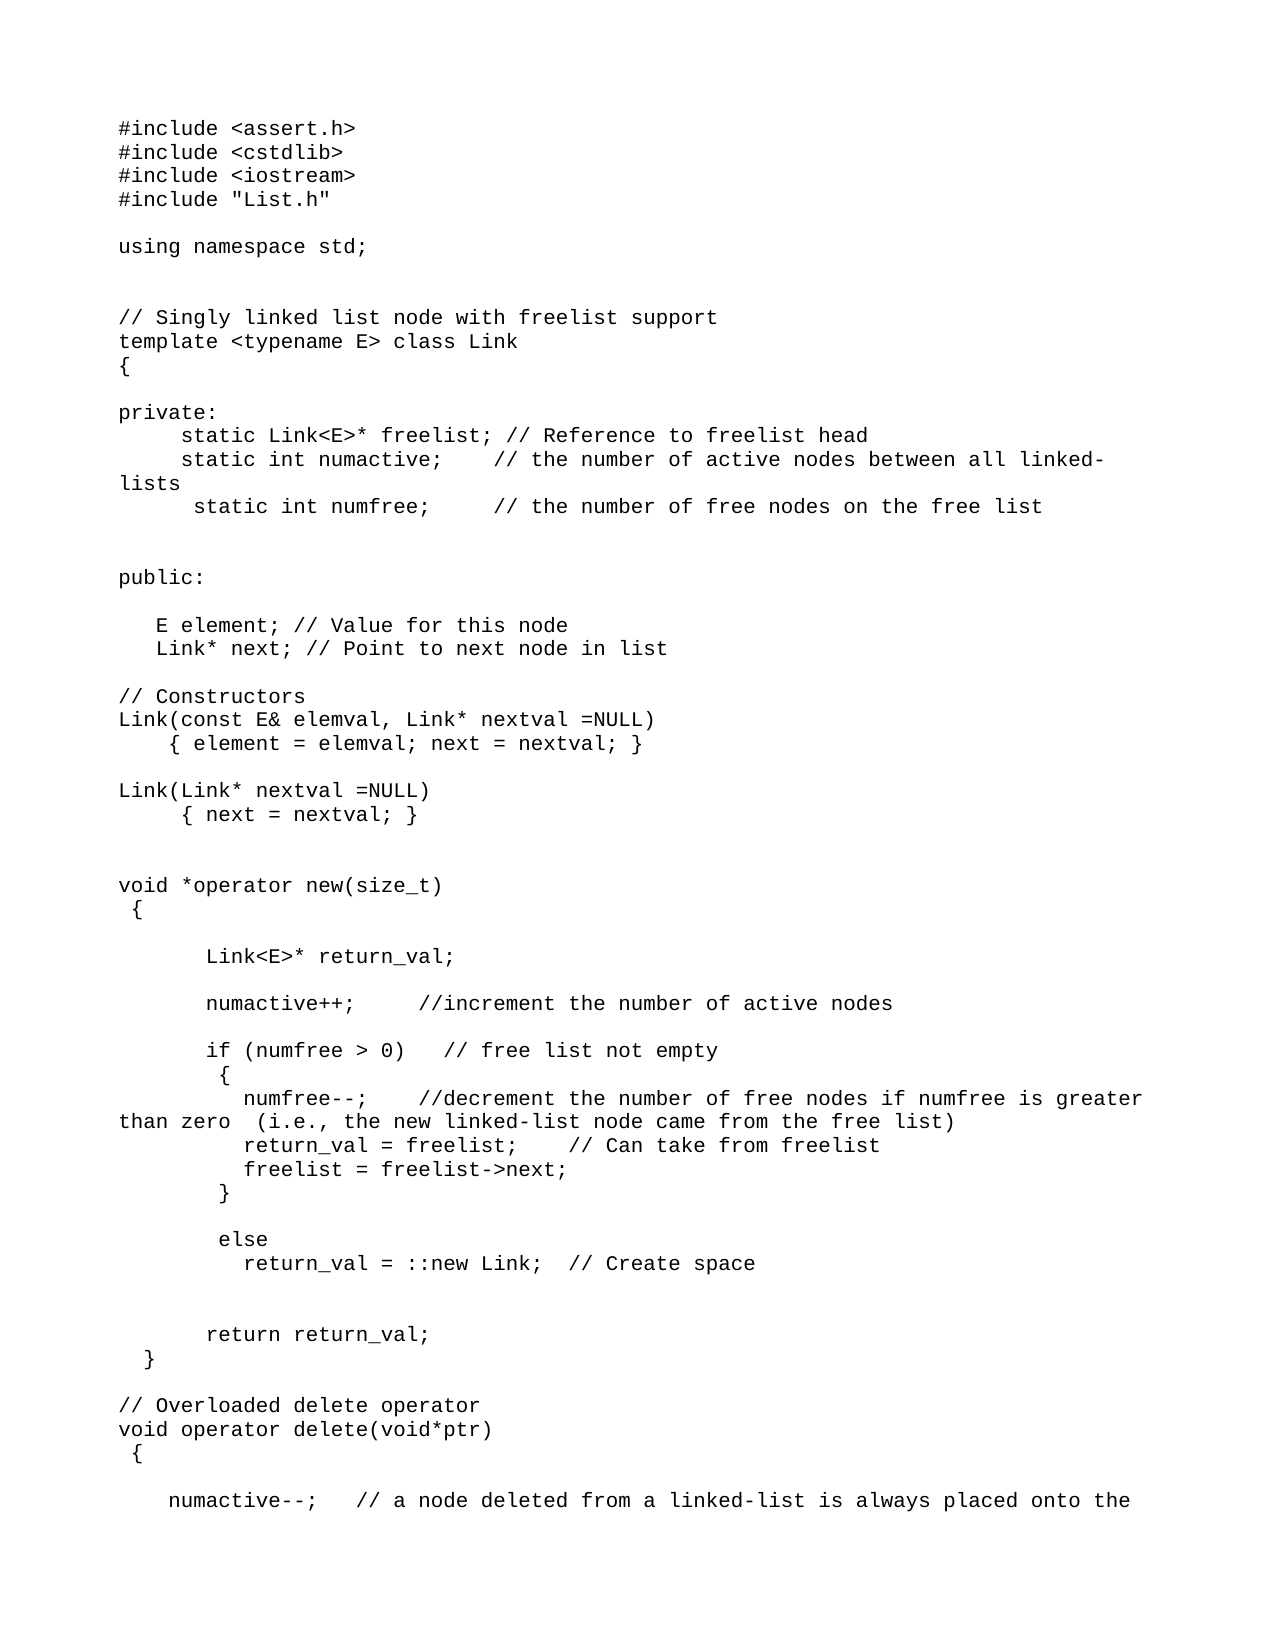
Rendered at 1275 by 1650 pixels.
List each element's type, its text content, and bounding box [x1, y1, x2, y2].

text } [118, 1182, 1157, 1206]
text static int numfree; // the number of free nodes on the free list [118, 496, 1157, 520]
text numactive++; //increment the number of active nodes [118, 993, 1157, 1017]
text } [118, 1348, 1157, 1371]
text using namespace std; [118, 236, 1157, 260]
text else [118, 1229, 1157, 1253]
text Link(Link* nextval =NULL) [118, 780, 1157, 804]
text { [118, 1442, 1157, 1466]
text return return_val; [118, 1324, 1157, 1348]
text Link* next; // Point to next node in list [118, 638, 1157, 662]
text void operator delete(void*ptr) [118, 1419, 1157, 1442]
text void *operator new(size_t) [118, 875, 1157, 898]
text Link(const E& elemval, Link* nextval =NULL) [118, 709, 1157, 733]
text { [118, 354, 1157, 378]
text { [118, 898, 1157, 922]
text { [118, 1064, 1157, 1088]
text { element = elemval; next = nextval; } [118, 733, 1157, 757]
text static Link<E>* freelist; // Reference to freelist head [118, 426, 1157, 449]
text E element; // Value for this node [118, 615, 1157, 638]
text #include "List.h" [118, 189, 1157, 213]
text numactive--; // a node deleted from a linked-list is always placed onto the [118, 1489, 1157, 1513]
text return_val = freelist; // Can take from freelist [118, 1135, 1157, 1158]
text template <typename E> class Link [118, 331, 1157, 354]
text Link<E>* return_val; [118, 946, 1157, 969]
text #include <assert.h> [118, 118, 1157, 142]
text { next = nextval; } [118, 804, 1157, 827]
text // Singly linked list node with freelist support [118, 307, 1157, 331]
text return_val = ::new Link; // Create space [118, 1253, 1157, 1277]
text #include <iostream> [118, 165, 1157, 189]
text private: [118, 402, 1157, 426]
text // Overloaded delete operator [118, 1395, 1157, 1419]
text numfree--; //decrement the number of free nodes if numfree is greater than zero (i.e., the new linked-list node came from the free list) [118, 1088, 1157, 1135]
text public: [118, 567, 1157, 591]
text // Constructors [118, 686, 1157, 709]
text #include <cstdlib> [118, 142, 1157, 165]
text freelist = freelist->next; [118, 1158, 1157, 1182]
text if (numfree > 0) // free list not empty [118, 1040, 1157, 1064]
text static int numactive; // the number of active nodes between all linked-lists [118, 449, 1157, 496]
